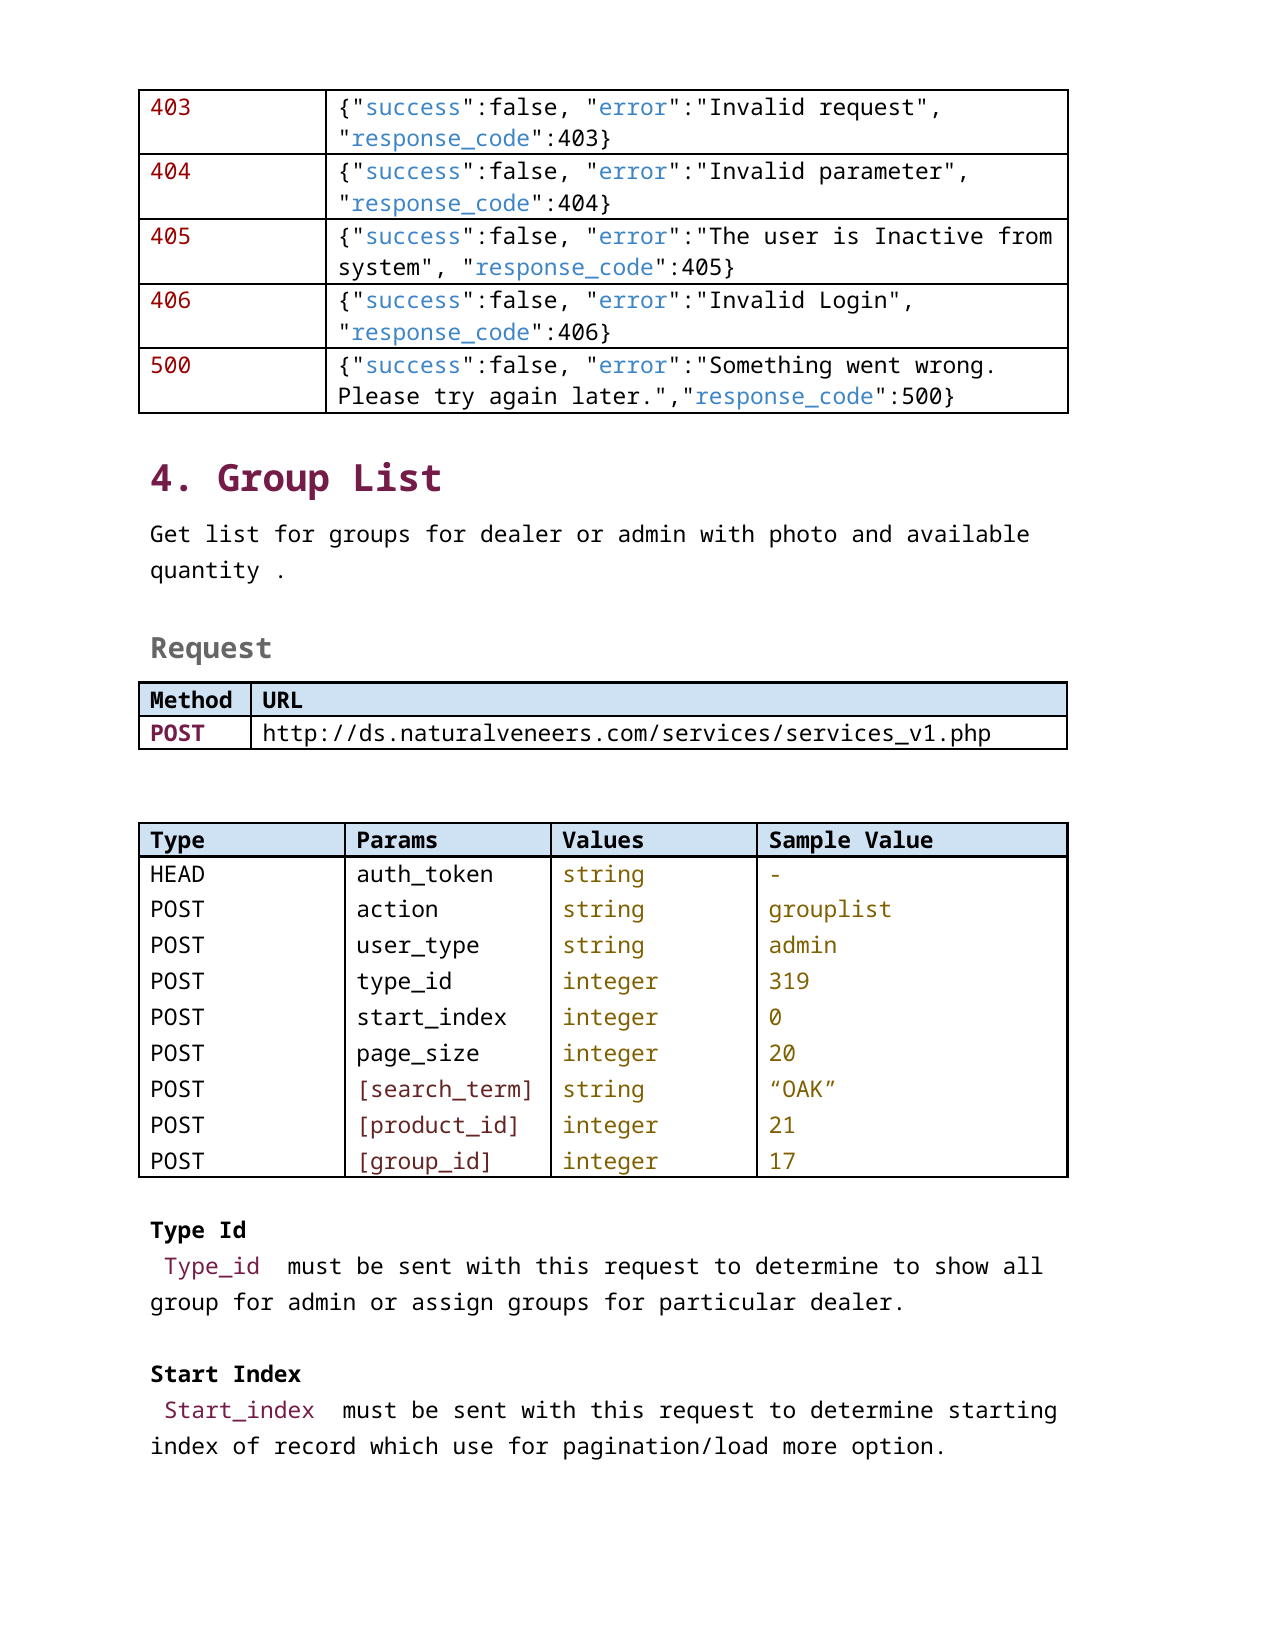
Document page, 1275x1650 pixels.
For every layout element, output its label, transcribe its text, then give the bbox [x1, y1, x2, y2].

table_cell - grouplist admin 319 0 20 “OAK” 21 17 [758, 858, 1066, 1176]
text Start Index [150, 1358, 1125, 1389]
table_cell string string string integer integer integer string integer integer [552, 858, 756, 1176]
table_cell {"success":false, "error":"Invalid parameter", "response_code":404} [327, 155, 1067, 218]
text Start_index must be sent with this request to determine starting index of record which use for pagination/load more option. [150, 1394, 1125, 1461]
table_cell 500 [140, 349, 325, 412]
table_cell 405 [140, 220, 325, 282]
table_header Type [140, 824, 344, 855]
table_header Params [346, 824, 550, 855]
table_cell {"success":false, "error":"Invalid Login", "response_code":406} [327, 285, 1067, 347]
table_cell 406 [140, 285, 325, 347]
table_header Sample Value [758, 824, 1066, 855]
table_header Values [552, 824, 756, 855]
text Type_id must be sent with this request to determine to show all group for admin or assign groups for particular dealer. [150, 1250, 1125, 1317]
table_header Method [140, 684, 250, 715]
text Type Id [150, 1214, 1125, 1246]
table_cell HEAD POST POST POST POST POST POST POST POST [140, 858, 344, 1176]
table_cell POST [140, 717, 250, 748]
table_cell {"success":false, "error":"The user is Inactive from system", "response_code":405} [327, 220, 1067, 282]
subtitle Request [150, 627, 1152, 667]
table_cell {"success":false, "error":"Something went wrong. Please try again later.","response_code":500} [327, 349, 1067, 412]
text Get list for groups for dealer or admin with photo and available quantity . [150, 518, 1152, 585]
table_cell 404 [140, 155, 325, 218]
subtitle 4. Group List [150, 451, 1125, 502]
table_header URL [252, 684, 1066, 715]
table_cell {"success":false, "error":"Invalid request", "response_code":403} [327, 91, 1067, 153]
table_cell http://ds.naturalveneers.com/services/services_v1.php [252, 717, 1066, 748]
table_cell auth_token action user_type type_id start_index page_size [search_term] [product_id] [group_id] [346, 858, 550, 1176]
table_cell 403 [140, 91, 325, 153]
